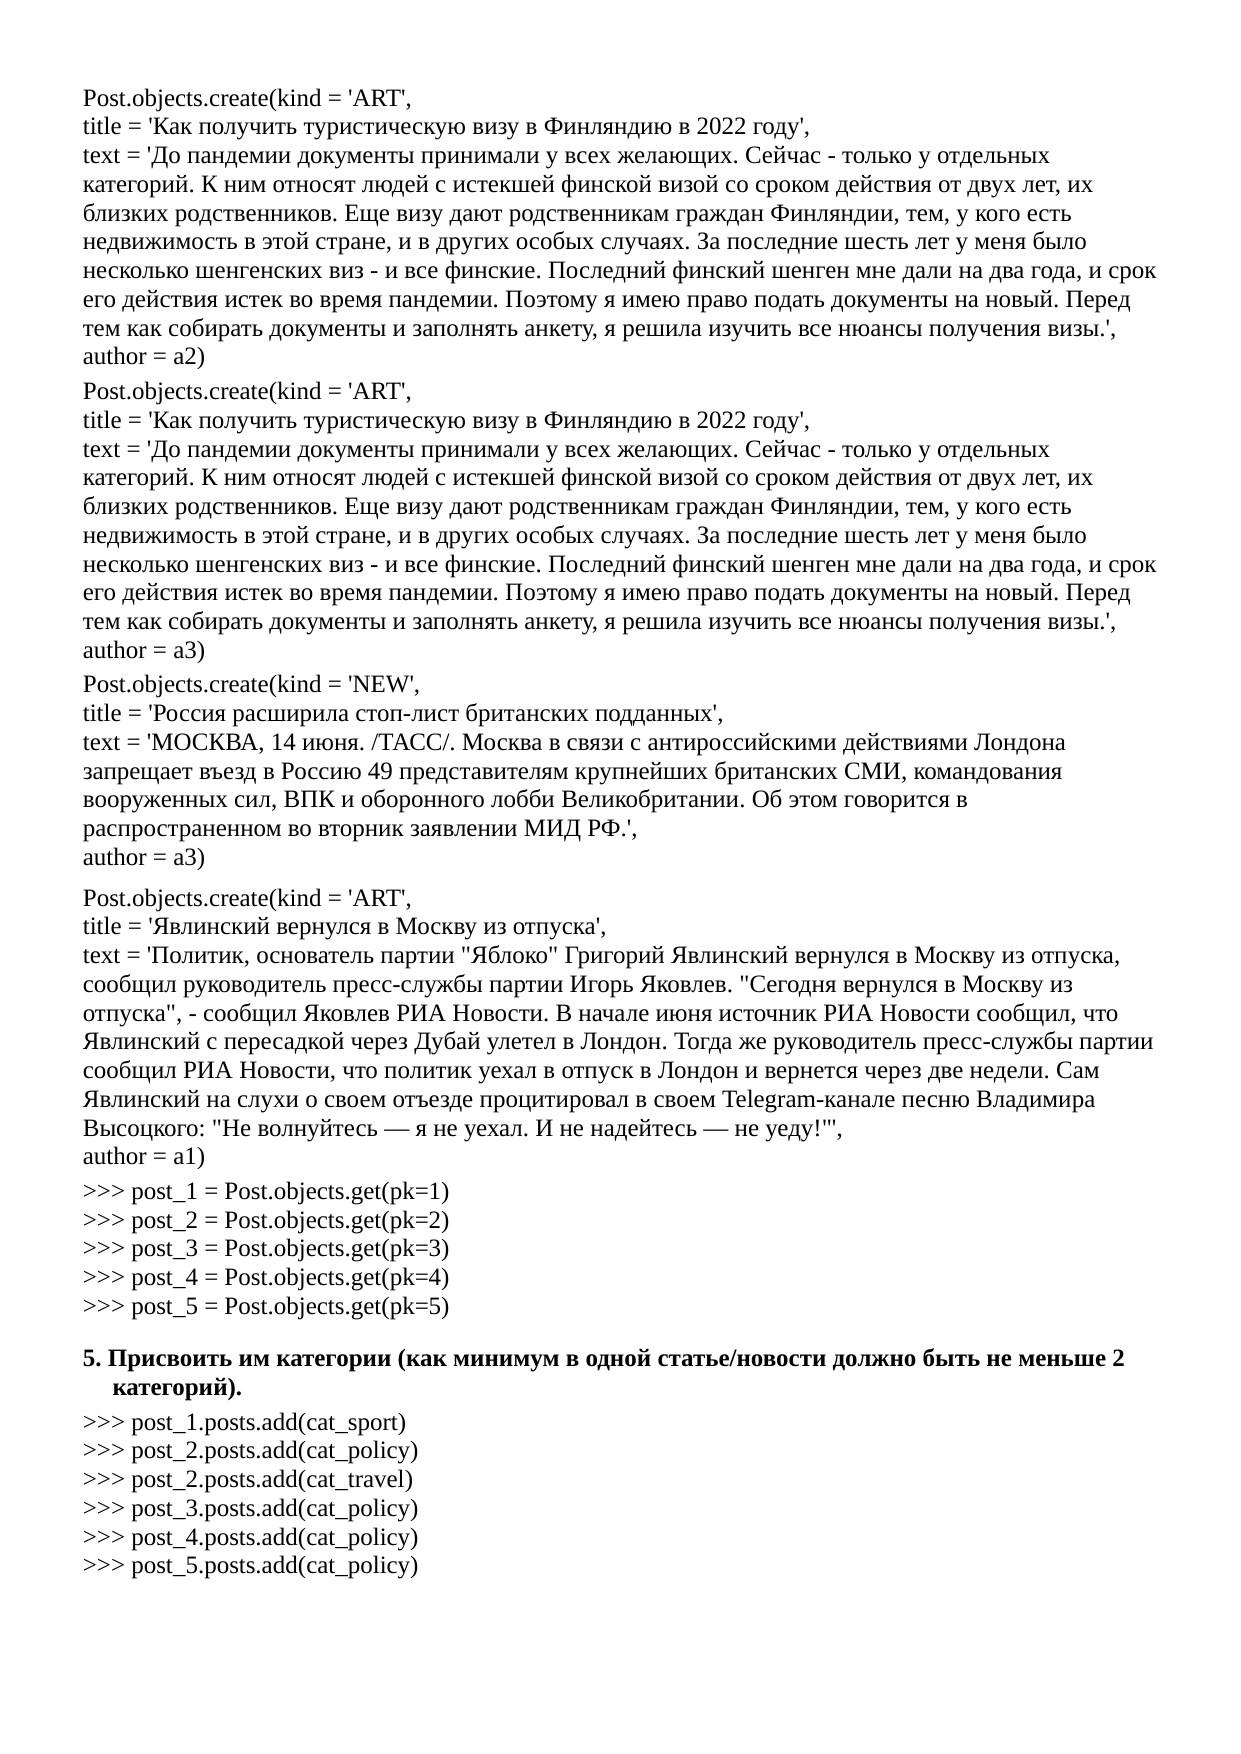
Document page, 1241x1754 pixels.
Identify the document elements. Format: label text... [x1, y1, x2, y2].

text >>> post_3.posts.add(cat_policy) [83, 1493, 1157, 1522]
text >>> post_4 = Post.objects.get(pk=4) [83, 1262, 1157, 1291]
text text = 'Политик, основатель партии "Яблоко" Григорий Явлинский вернулся в Москву из отпуска, сообщил руководитель пресс-службы партии Игорь Яковлев. "Сегодня вернулся в Москву из отпуска", - сообщил Яковлев РИА Новости. В начале июня источник РИА Новости сообщил, что Явлинский с пересадкой через Дубай улетел в Лондон. Тогда же руководитель пресс-службы партии сообщил РИА Новости, что политик уехал в отпуск в Лондон и вернется через две недели. Сам Явлинский на слухи о своем отъезде процитировал в своем Telegram-канале песню Владимира Высоцкого: "Не волнуйтесь — я не уехал. И не надейтесь — не уеду!"', [83, 940, 1157, 1141]
text >>> post_5.posts.add(cat_policy) [83, 1551, 1157, 1579]
text >>> post_2 = Post.objects.get(pk=2) [83, 1205, 1157, 1233]
text Post.objects.create(kind = 'ART', [83, 883, 1157, 911]
text title = 'Как получить туристическую визу в Финляндию в 2022 году', [83, 111, 1157, 140]
text text = 'До пандемии документы принимали у всех желающих. Сейчас - только у отдельных категорий. К ним относят людей с истекшей финской визой со сроком действия от двух лет, их близких родственников. Еще визу дают родственникам граждан Финляндии, тем, у кого есть недвижимость в этой стране, и в других особых случаях. За последние шесть лет у меня было несколько шенгенских виз - и все финские. Последний финский шенген мне дали на два года, и срок его действия истек во время пандемии. Поэтому я имею право подать документы на новый. Перед тем как собирать документы и заполнять анкету, я решила изучить все нюансы получения визы.', [83, 140, 1157, 341]
text title = 'Как получить туристическую визу в Финляндию в 2022 году', [83, 405, 1157, 434]
text author = a1) [83, 1141, 1157, 1170]
text Post.objects.create(kind = 'NEW', [83, 669, 1157, 698]
text author = a3) [83, 842, 1157, 871]
text text = 'МОСКВА, 14 июня. /ТАСС/. Москва в связи с антироссийскими действиями Лондона запрещает въезд в Россию 49 представителям крупнейших британских СМИ, командования вооруженных сил, ВПК и оборонного лобби Великобритании. Об этом говорится в распространенном во вторник заявлении МИД РФ.', [83, 727, 1157, 842]
text >>> post_4.posts.add(cat_policy) [83, 1522, 1157, 1551]
text text = 'До пандемии документы принимали у всех желающих. Сейчас - только у отдельных категорий. К ним относят людей с истекшей финской визой со сроком действия от двух лет, их близких родственников. Еще визу дают родственникам граждан Финляндии, тем, у кого есть недвижимость в этой стране, и в других особых случаях. За последние шесть лет у меня было несколько шенгенских виз - и все финские. Последний финский шенген мне дали на два года, и срок его действия истек во время пандемии. Поэтому я имею право подать документы на новый. Перед тем как собирать документы и заполнять анкету, я решила изучить все нюансы получения визы.', [83, 434, 1157, 635]
text Post.objects.create(kind = 'ART', [83, 83, 1157, 111]
text >>> post_1 = Post.objects.get(pk=1) [83, 1176, 1157, 1205]
text 5. Присвоить им категории (как минимум в одной статье/новости должно быть не меньше 2 категорий). [83, 1343, 1157, 1401]
text Post.objects.create(kind = 'ART', [83, 376, 1157, 405]
text author = a2) [83, 341, 1157, 370]
text >>> post_3 = Post.objects.get(pk=3) [83, 1233, 1157, 1262]
text >>> post_5 = Post.objects.get(pk=5) [83, 1291, 1157, 1320]
text >>> post_2.posts.add(cat_travel) [83, 1464, 1157, 1493]
text title = 'Россия расширила стоп-лист британских подданных', [83, 698, 1157, 727]
text author = a3) [83, 635, 1157, 664]
text >>> post_2.posts.add(cat_policy) [83, 1436, 1157, 1464]
text >>> post_1.posts.add(cat_sport) [83, 1407, 1157, 1436]
text title = 'Явлинский вернулся в Москву из отпуска', [83, 911, 1157, 940]
